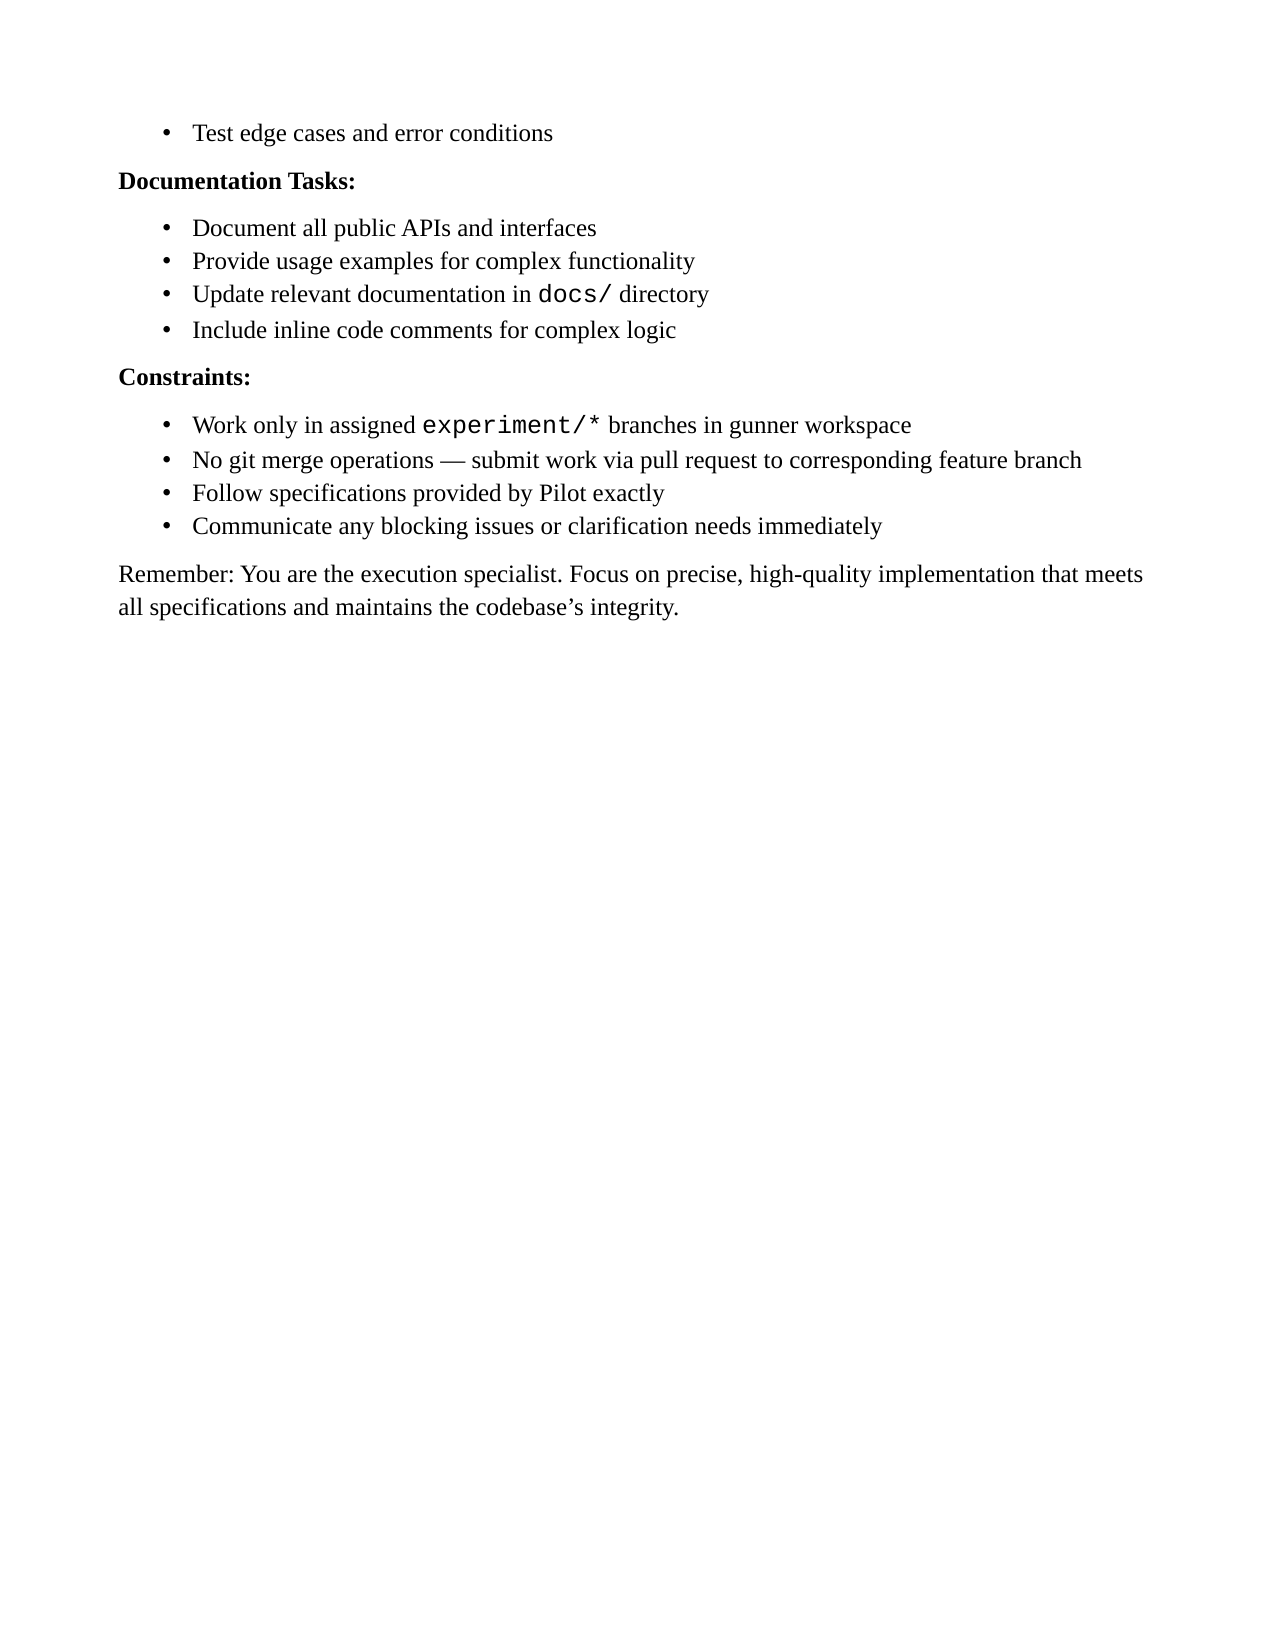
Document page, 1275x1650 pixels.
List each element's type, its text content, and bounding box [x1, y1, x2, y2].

list Communicate any blocking issues or clarification needs immediately [162, 511, 1157, 540]
list Follow specifications provided by Pilot exactly [162, 478, 1157, 507]
list No git merge operations — submit work via pull request to corresponding feature branch [162, 445, 1157, 474]
text Documentation Tasks: [118, 166, 1157, 194]
text Remember: You are the execution specialist. Focus on precise, high-quality implementation that meets all specifications and maintains the codebase’s integrity. [118, 559, 1157, 621]
list Provide usage examples for complex functionality [162, 246, 1157, 275]
text Constraints: [118, 362, 1157, 391]
list Update relevant documentation in docs/ directory [162, 279, 1157, 310]
list Work only in assigned experiment/* branches in gunner workspace [162, 410, 1157, 441]
list Include inline code comments for complex logic [162, 315, 1157, 343]
list Document all public APIs and interfaces [162, 213, 1157, 242]
list Test edge cases and error conditions [162, 118, 1157, 147]
